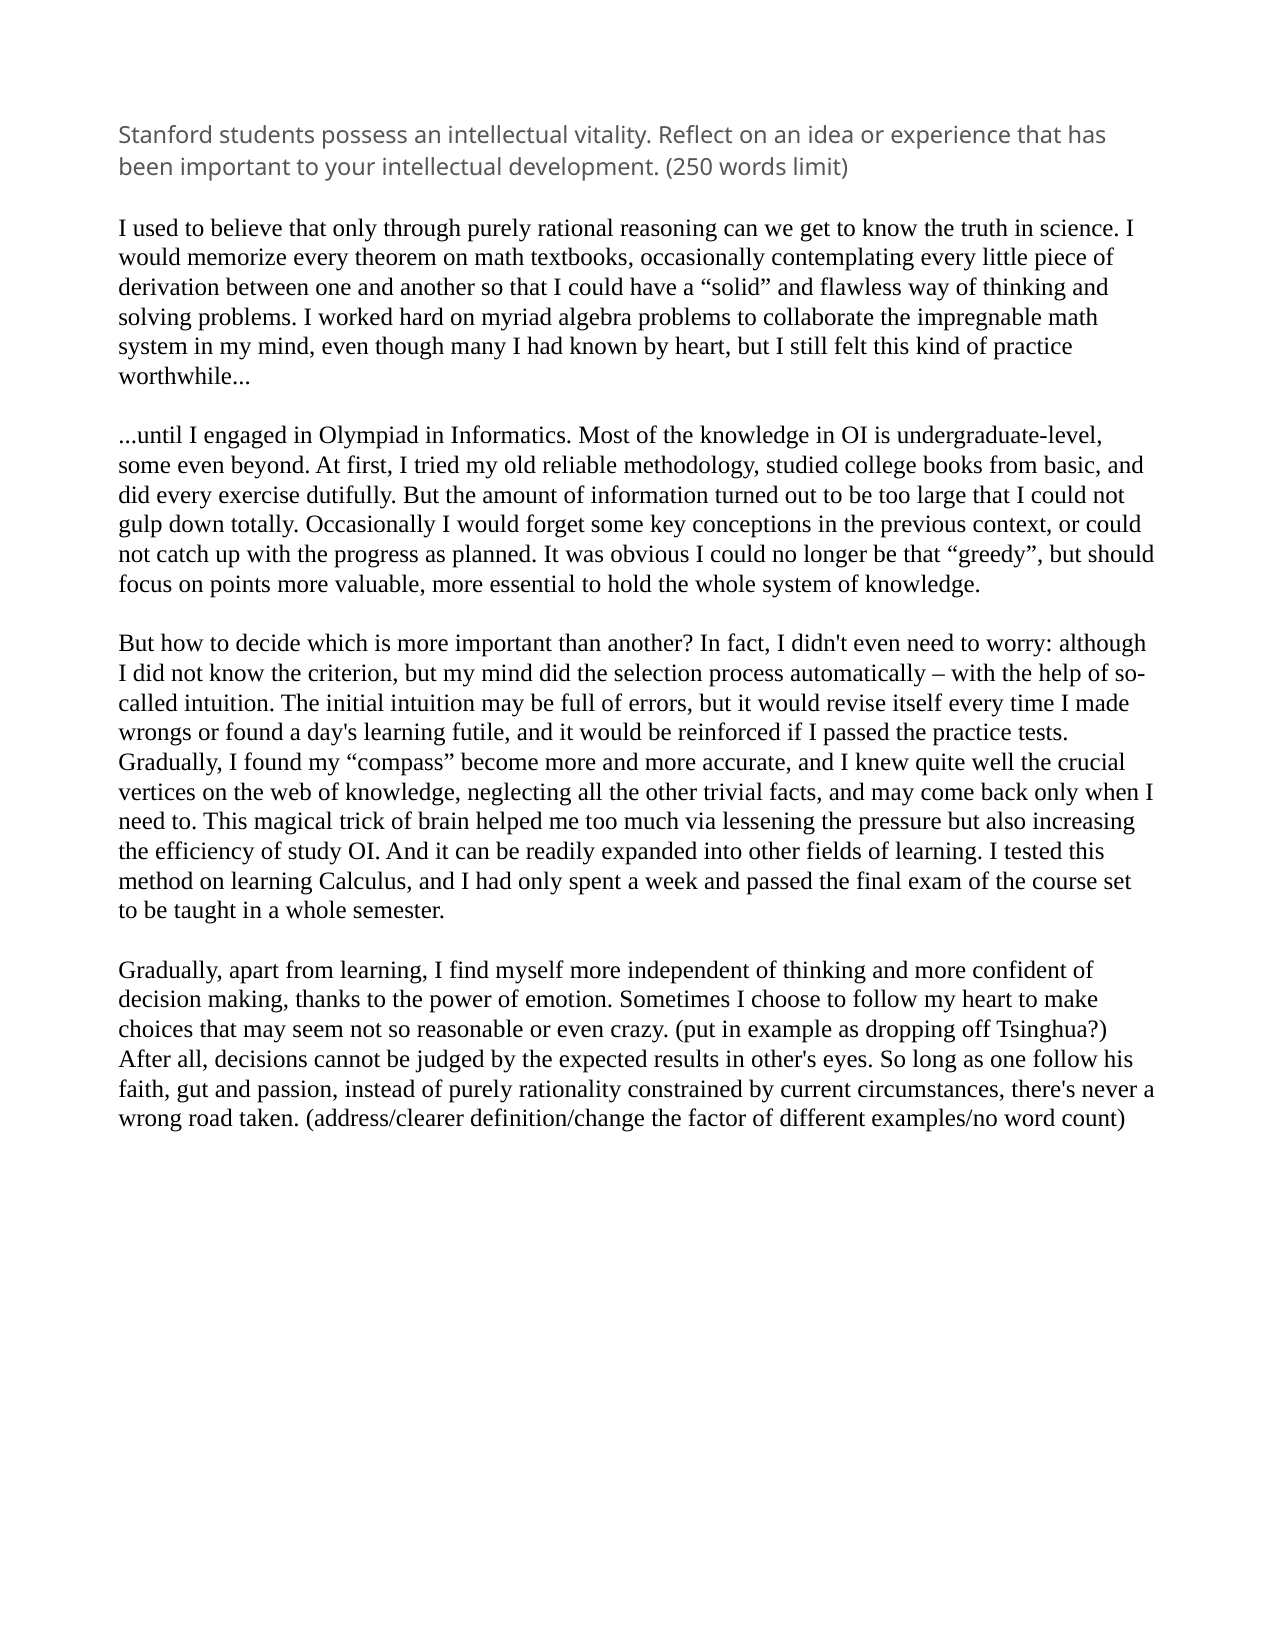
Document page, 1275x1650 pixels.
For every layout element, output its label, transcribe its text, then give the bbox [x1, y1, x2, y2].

text But how to decide which is more important than another? In fact, I didn't even need to worry: although I did not know the criterion, but my mind did the selection process automatically – with the help of so-called intuition. The initial intuition may be full of errors, but it would revise itself every time I made wrongs or found a day's learning futile, and it would be reinforced if I passed the practice tests. Gradually, I found my “compass” become more and more accurate, and I knew quite well the crucial vertices on the web of knowledge, neglecting all the other trivial facts, and may come back only when I need to. This magical trick of brain helped me too much via lessening the pressure but also increasing the efficiency of study OI. And it can be readily expanded into other fields of learning. I tested this method on learning Calculus, and I had only spent a week and passed the final exam of the course set to be taught in a whole semester. [118, 627, 1157, 924]
text Stanford students possess an intellectual vitality. Reflect on an idea or experience that has been important to your intellectual development. (250 words limit) [118, 118, 1157, 182]
text I used to believe that only through purely rational reasoning can we get to know the truth in science. I would memorize every theorem on math textbooks, occasionally contemplating every little piece of derivation between one and another so that I could have a “solid” and flawless way of thinking and solving problems. I worked hard on myriad algebra problems to collaborate the impregnable math system in my mind, even though many I had known by heart, but I still felt this kind of practice worthwhile... [118, 212, 1157, 390]
text ...until I engaged in Olympiad in Informatics. Most of the knowledge in OI is undergraduate-level, some even beyond. At first, I tried my old reliable methodology, studied college books from basic, and did every exercise dutifully. But the amount of information turned out to be too large that I could not gulp down totally. Occasionally I would forget some key conceptions in the previous context, or could not catch up with the progress as planned. It was obvious I could no longer be that “greedy”, but should focus on points more valuable, more essential to hold the whole system of knowledge. [118, 419, 1157, 598]
text Gradually, apart from learning, I find myself more independent of thinking and more confident of decision making, thanks to the power of emotion. Sometimes I choose to follow my heart to make choices that may seem not so reasonable or even crazy. (put in example as dropping off Tsinghua?) After all, decisions cannot be judged by the expected results in other's eyes. So long as one follow his faith, gut and passion, instead of purely rationality constrained by current circumstances, there's never a wrong road taken. (address/clearer definition/change the factor of different examples/no word count) [118, 954, 1157, 1132]
